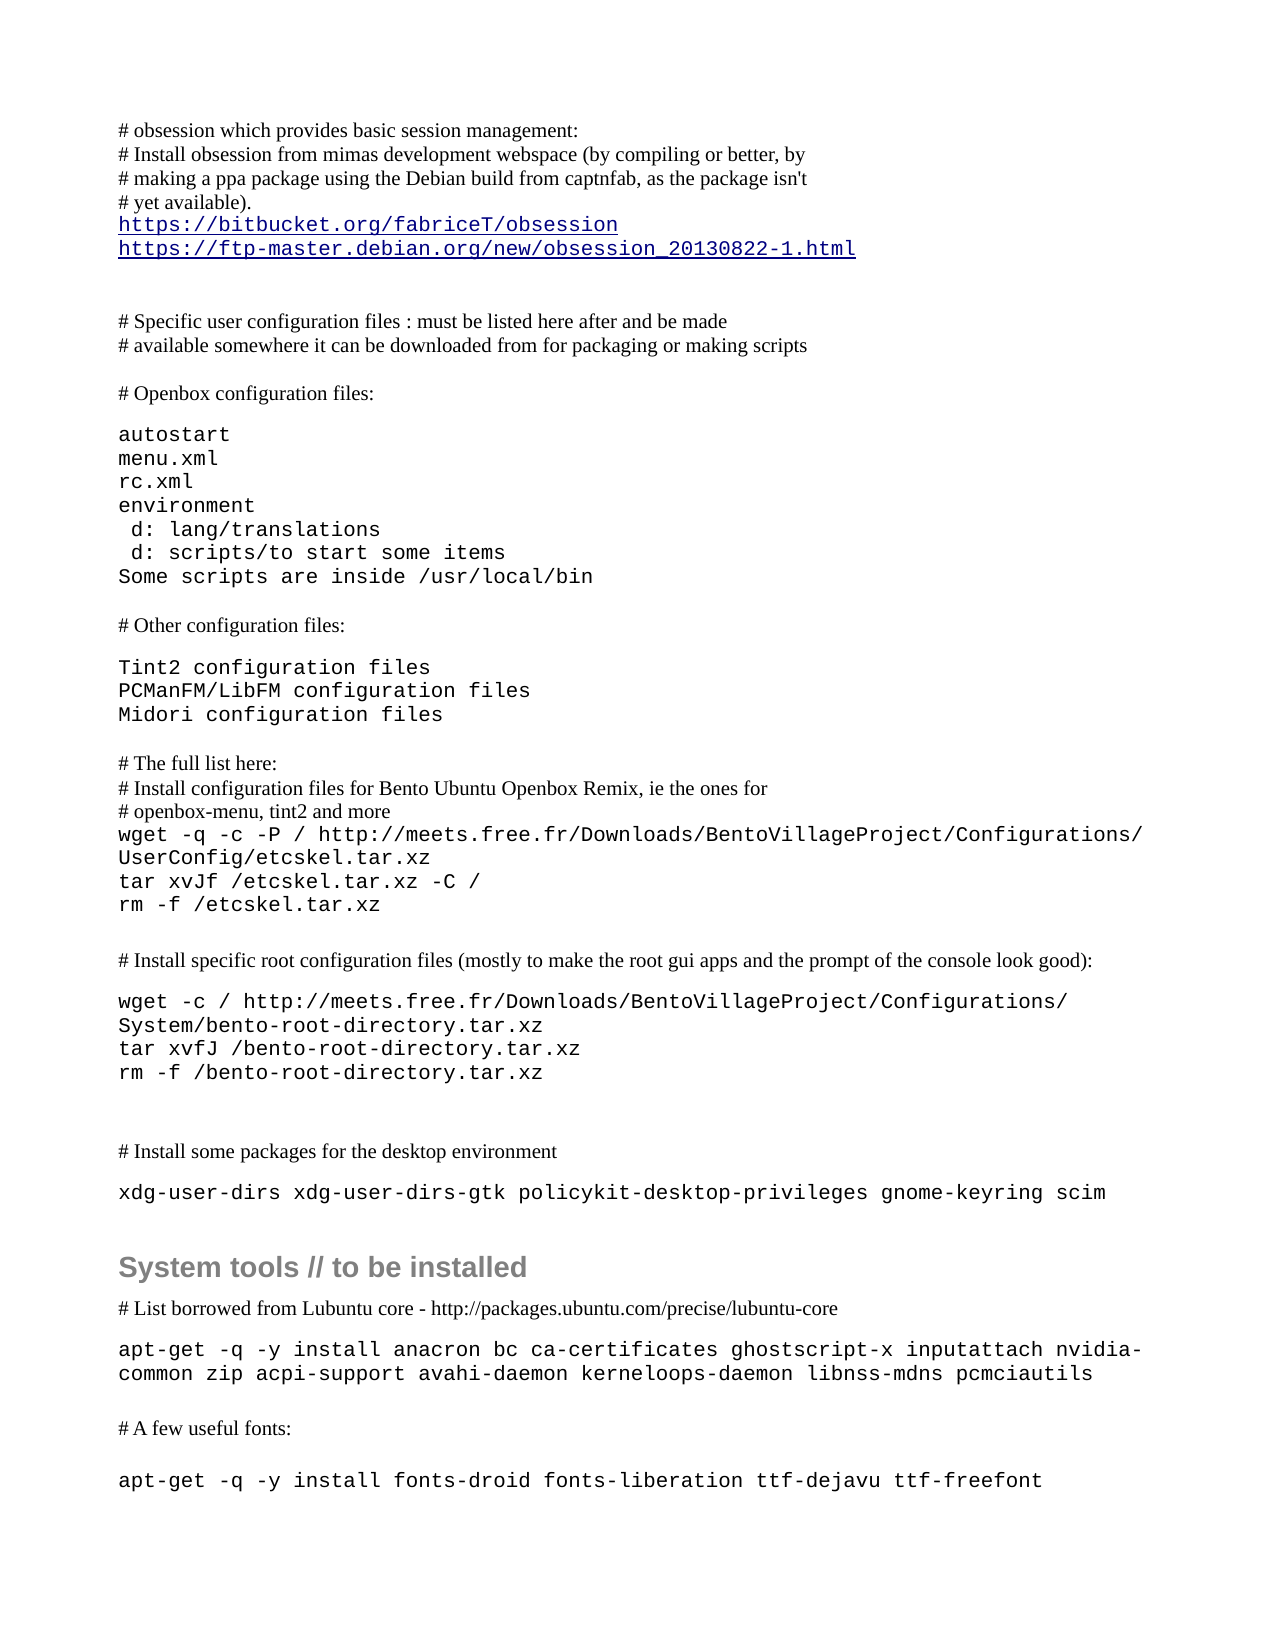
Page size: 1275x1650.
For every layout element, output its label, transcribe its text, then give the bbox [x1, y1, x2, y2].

text menu.xml [118, 448, 1157, 471]
text d: lang/translations [118, 519, 1157, 542]
text # Other configuration files: [118, 613, 1157, 637]
text # yet available). [118, 190, 1157, 214]
text rm -f /etcskel.tar.xz [118, 894, 1157, 918]
subtitle System tools // to be installed [118, 1250, 1157, 1283]
text # A few useful fonts: [118, 1416, 1157, 1440]
text d: scripts/to start some items [118, 542, 1157, 566]
text # Install configuration files for Bento Ubuntu Openbox Remix, ie the ones for [118, 775, 1157, 799]
text apt-get -q -y install anacron bc ca-certificates ghostscript-x inputattach nvidia-common zip acpi-support avahi-daemon kerneloops-daemon libnss-mdns pcmciautils [118, 1339, 1157, 1387]
text # Openbox configuration files: [118, 381, 1157, 405]
text https://bitbucket.org/fabriceT/obsession [118, 214, 1157, 238]
text # making a ppa package using the Debian build from captnfab, as the package isn't [118, 166, 1157, 190]
text xdg-user-dirs xdg-user-dirs-gtk policykit-desktop-privileges gnome-keyring scim [118, 1182, 1157, 1206]
text apt-get -q -y install fonts-droid fonts-liberation ttf-dejavu ttf-freefont [118, 1470, 1157, 1493]
text rm -f /bento-root-directory.tar.xz [118, 1062, 1157, 1086]
text https://ftp-master.debian.org/new/obsession_20130822-1.html [118, 238, 1157, 262]
text Midori configuration files [118, 704, 1157, 728]
text # Install specific root configuration files (mostly to make the root gui apps and the prompt of the console look good): [118, 948, 1157, 972]
text PCManFM/LibFM configuration files [118, 680, 1157, 704]
text wget -c / http://meets.free.fr/Downloads/BentoVillageProject/Configurations/System/bento-root-directory.tar.xz [118, 991, 1157, 1038]
text # List borrowed from Lubuntu core - http://packages.ubuntu.com/precise/lubuntu-core [118, 1296, 1157, 1320]
text # obsession which provides basic session management: [118, 118, 1157, 142]
text environment [118, 495, 1157, 519]
text autostart [118, 424, 1157, 448]
text tar xvJf /etcskel.tar.xz -C / [118, 871, 1157, 894]
text # Install some packages for the desktop environment [118, 1139, 1157, 1163]
text # Specific user configuration files : must be listed here after and be made [118, 309, 1157, 333]
text # openbox-menu, tint2 and more [118, 799, 1157, 823]
text wget -q -c -P / http://meets.free.fr/Downloads/BentoVillageProject/Configurations/UserConfig/etcskel.tar.xz [118, 823, 1157, 871]
text Some scripts are inside /usr/local/bin [118, 566, 1157, 590]
text Tint2 configuration files [118, 657, 1157, 680]
text # available somewhere it can be downloaded from for packaging or making scripts [118, 333, 1157, 357]
text tar xvfJ /bento-root-directory.tar.xz [118, 1038, 1157, 1062]
text rc.xml [118, 471, 1157, 495]
text # The full list here: [118, 751, 1157, 775]
text # Install obsession from mimas development webspace (by compiling or better, by [118, 142, 1157, 166]
